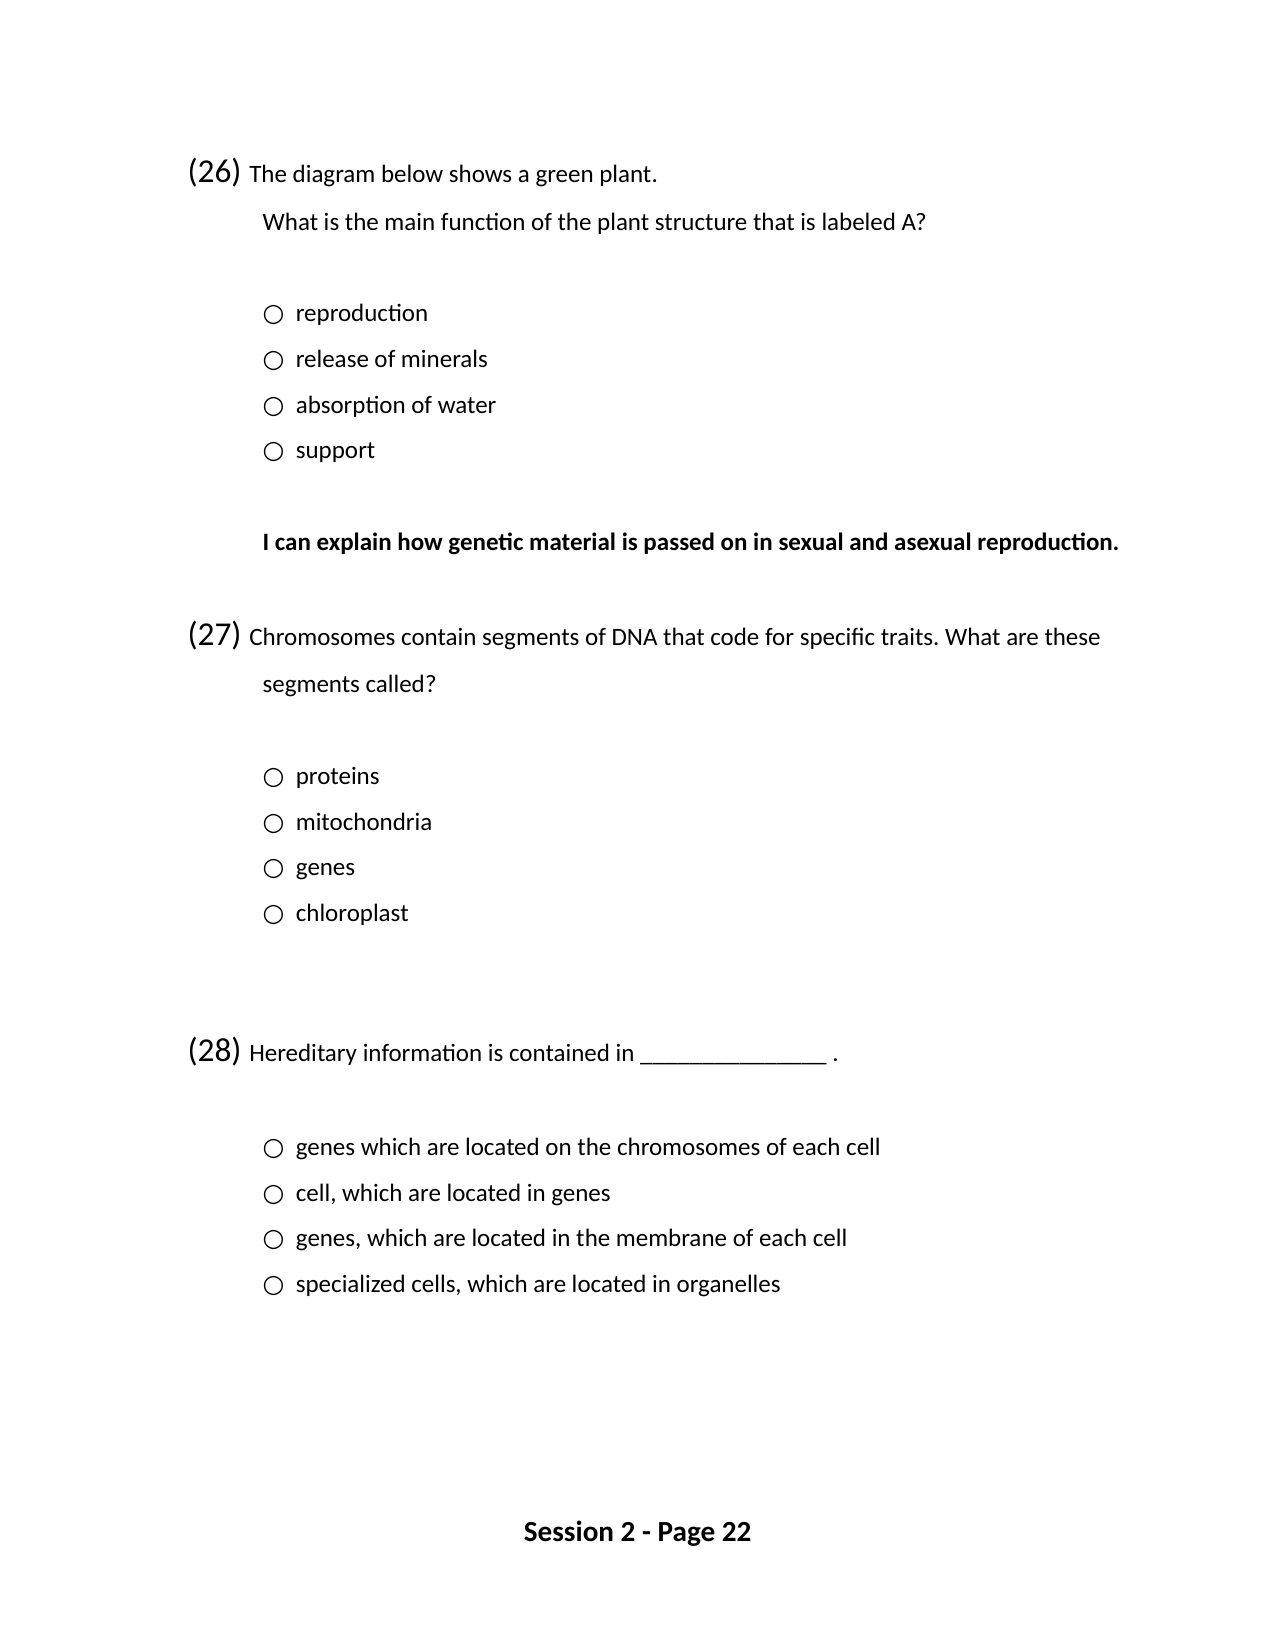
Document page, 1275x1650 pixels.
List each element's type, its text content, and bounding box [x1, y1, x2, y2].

list Hereditary information is contained in _______________ . ○ genes which are located on the chromosomes of each cell ○ cell, which are located in genes ○ genes, which are located in the membrane of each cell ○ specialized cells, which are located in organelles [187, 1029, 1125, 1386]
list Chromosomes contain segments of DNA that code for specific traits. What are these segments called? ○ proteins ○ mitochondria ○ genes ○ chloroplast [187, 612, 1125, 1015]
list The diagram below shows a green plant. What is the main function of the plant structure that is labeled A? ○ reproduction ○ release of minerals ○ absorption of water ○ support I can explain how genetic material is passed on in sexual and asexual reproduction. [187, 150, 1125, 598]
